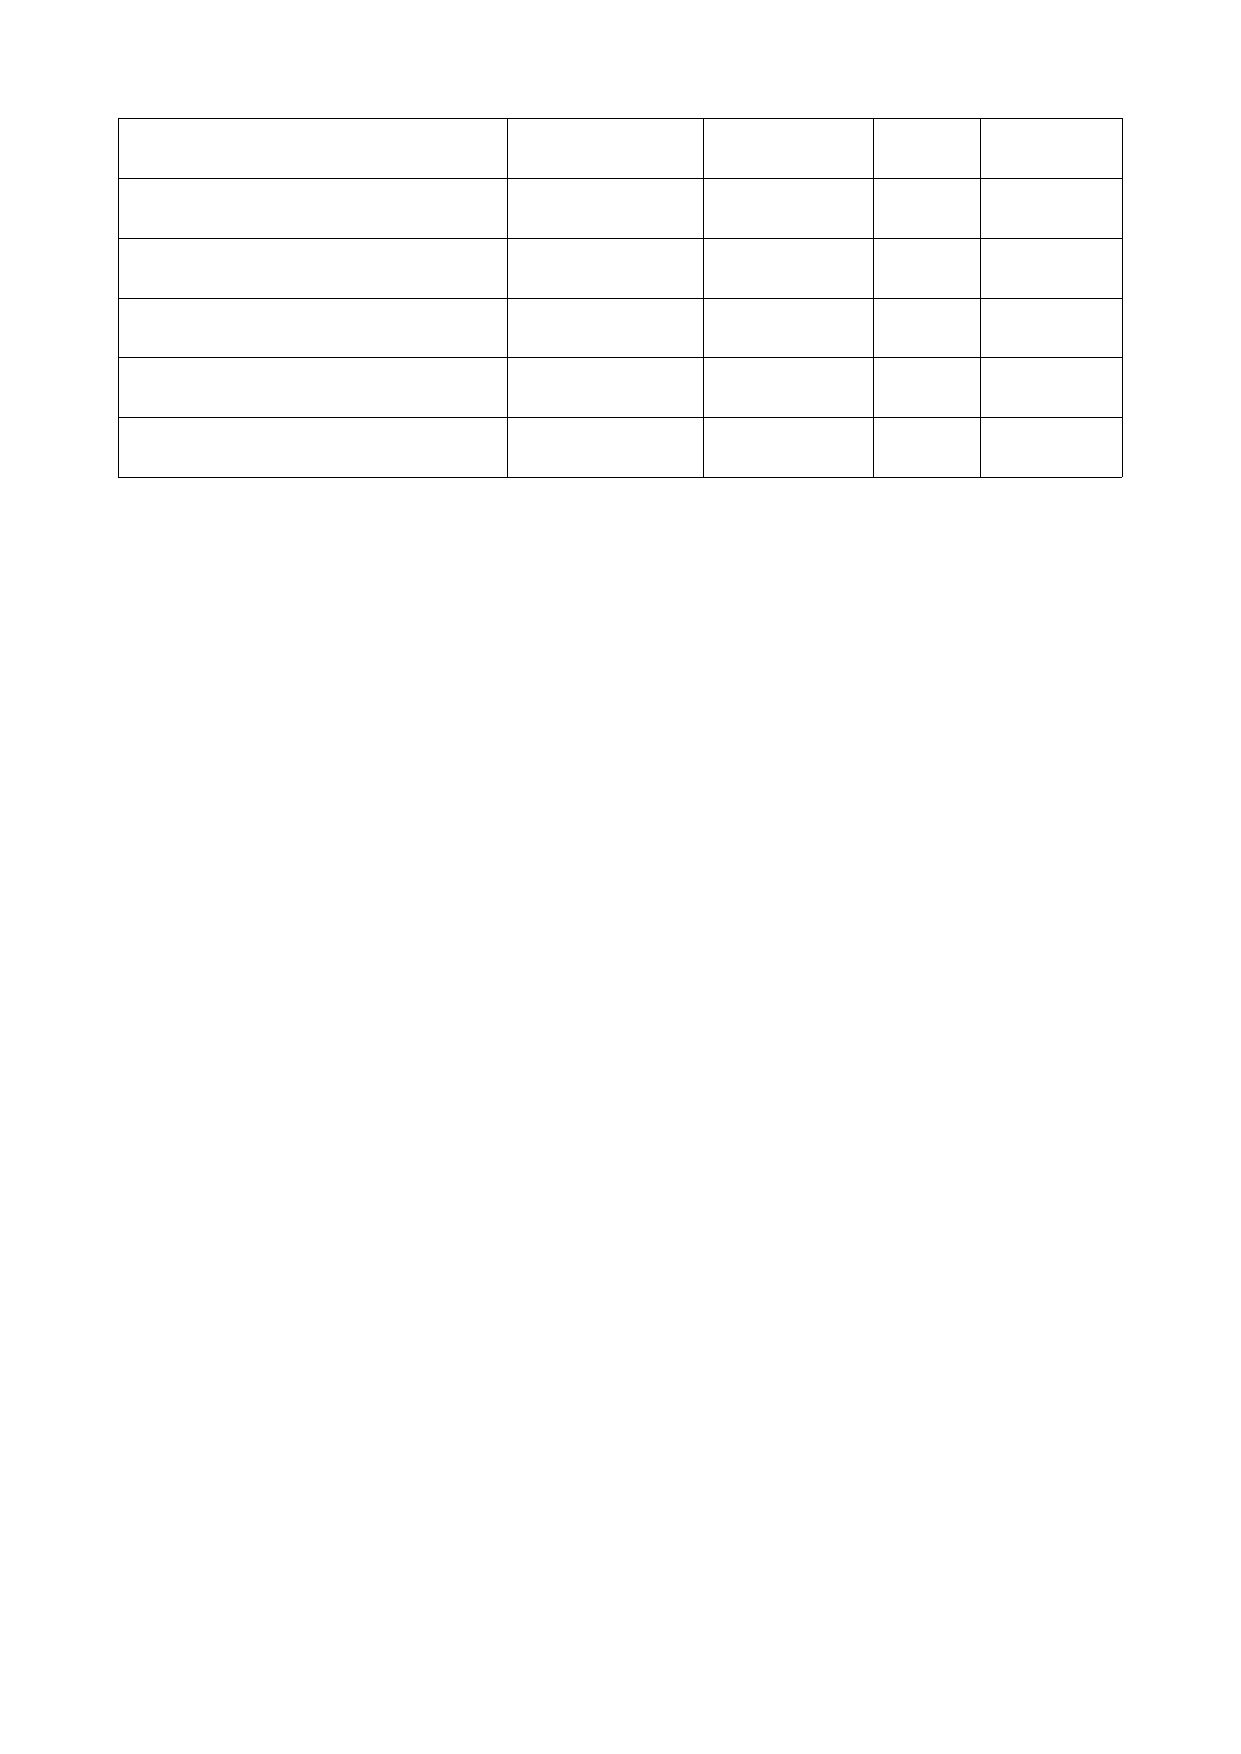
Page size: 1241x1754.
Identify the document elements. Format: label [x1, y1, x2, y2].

table_cell [508, 179, 703, 238]
table_cell [119, 179, 507, 238]
table_cell [874, 119, 980, 178]
table_cell [874, 179, 980, 238]
table_cell [874, 358, 980, 417]
table_cell [981, 179, 1122, 238]
table_cell [508, 239, 703, 297]
table_cell [981, 239, 1122, 297]
table_cell [704, 239, 873, 297]
table_cell [704, 119, 873, 178]
table_cell [981, 299, 1122, 357]
table_cell [508, 418, 703, 477]
table_cell [874, 239, 980, 297]
table_cell [874, 418, 980, 477]
table_cell [508, 119, 703, 178]
table_cell [981, 119, 1122, 178]
table_cell [704, 418, 873, 477]
table_cell [119, 299, 507, 357]
table_cell [508, 358, 703, 417]
table_cell [981, 358, 1122, 417]
table_cell [119, 418, 507, 477]
table_cell [508, 299, 703, 357]
table_cell [704, 179, 873, 238]
table_cell [119, 119, 507, 178]
table_cell [704, 299, 873, 357]
table_cell [874, 299, 980, 357]
table_cell [119, 239, 507, 297]
table_cell [119, 358, 507, 417]
table_cell [981, 418, 1122, 477]
table_cell [704, 358, 873, 417]
